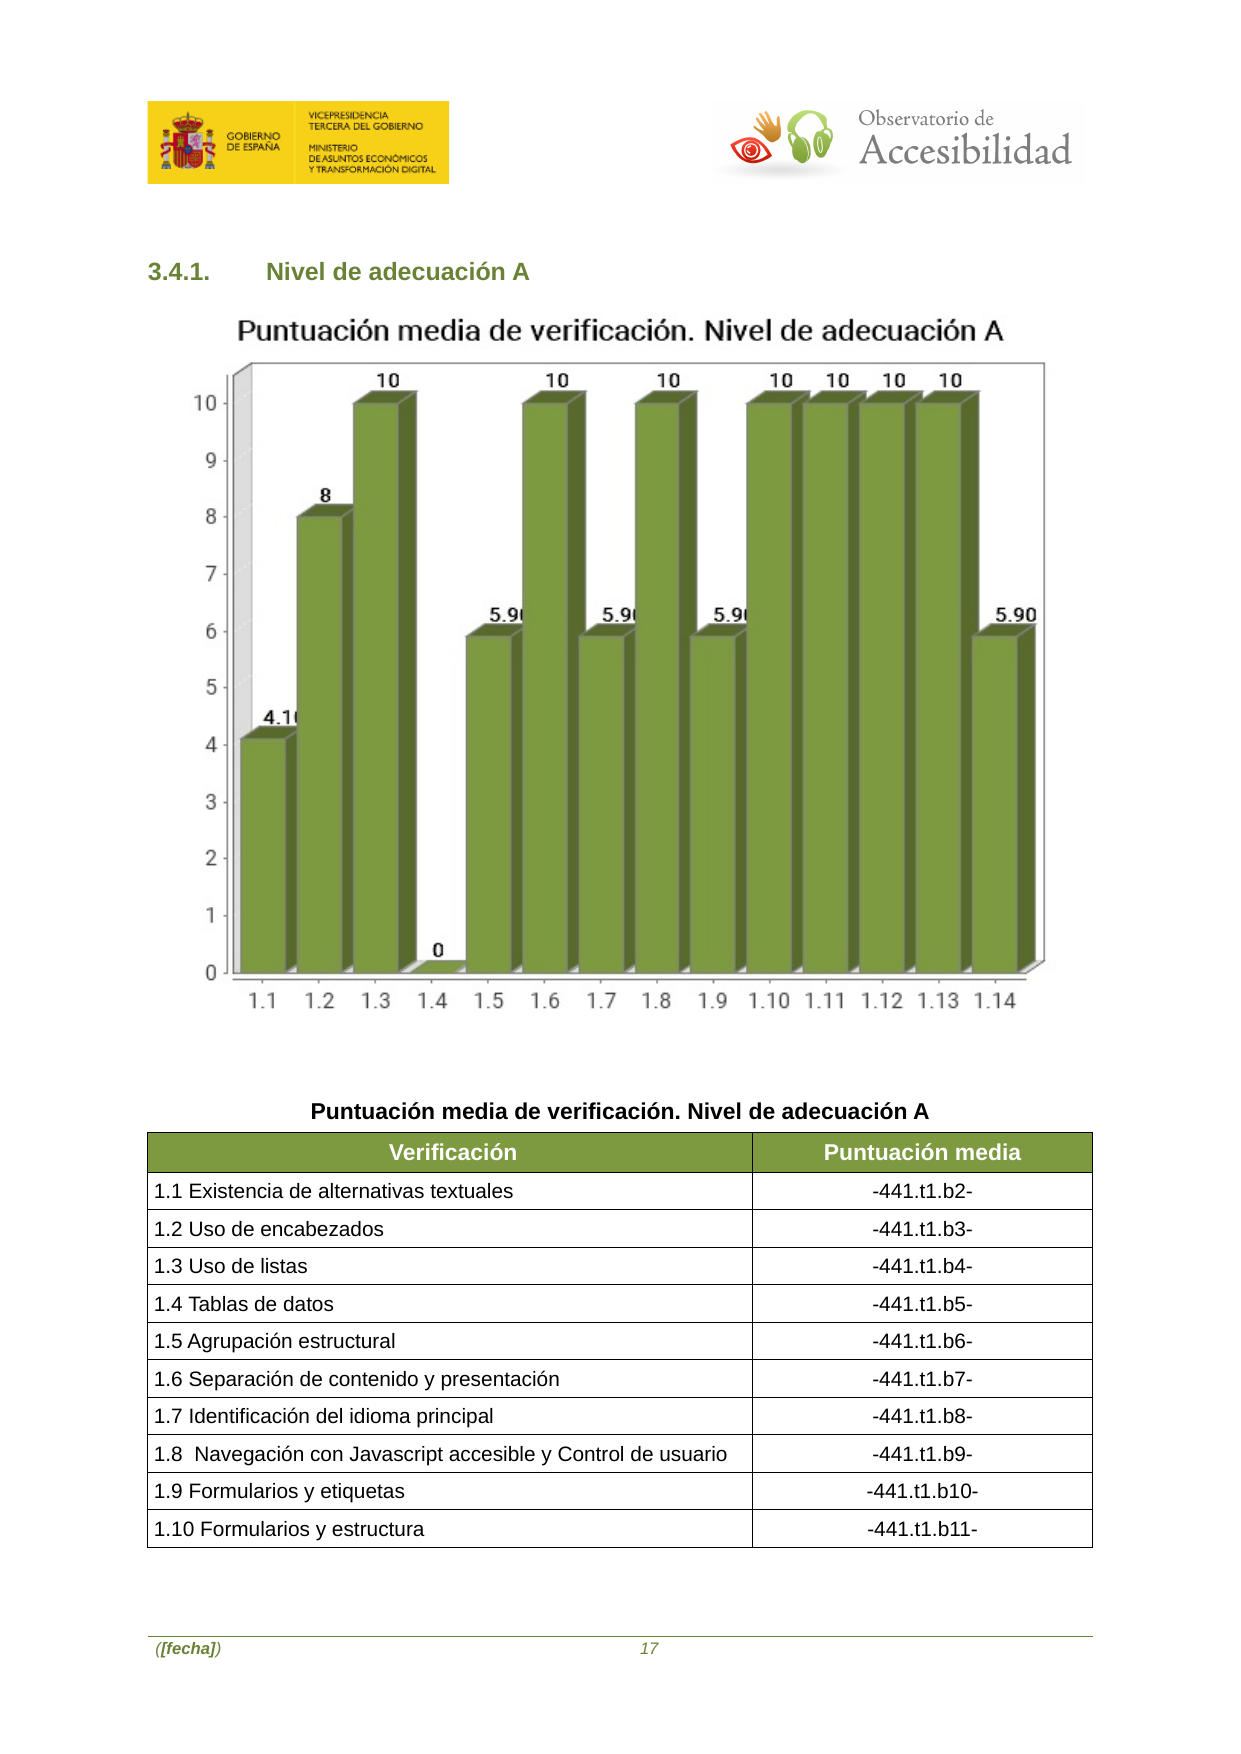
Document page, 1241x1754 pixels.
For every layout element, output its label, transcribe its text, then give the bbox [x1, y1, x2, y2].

table_cell 1.4 Tablas de datos [148, 1285, 752, 1322]
table_cell -441.t1.b10- [753, 1473, 1092, 1509]
table_cell -441.t1.b8- [753, 1398, 1092, 1434]
table_cell -441.t1.b2- [753, 1173, 1092, 1209]
table_cell -441.t1.b4- [753, 1248, 1092, 1284]
table_cell -441.t1.b3- [753, 1210, 1092, 1247]
picture [710, 101, 1086, 184]
table_cell -441.t1.b6- [753, 1323, 1092, 1359]
table_cell 1.8 Navegación con Javascript accesible y Control de usuario [148, 1435, 752, 1472]
subtitle Nivel de adecuación A [148, 257, 1092, 286]
table_cell 1.5 Agrupación estructural [148, 1323, 752, 1359]
table_cell 1.6 Separación de contenido y presentación [148, 1360, 752, 1397]
table_header Verificación [148, 1133, 752, 1172]
table_cell 1.10 Formularios y estructura [148, 1510, 752, 1547]
table_cell 1.7 Identificación del idioma principal [148, 1398, 752, 1434]
picture [178, 313, 1062, 1024]
table_cell 1.1 Existencia de alternativas textuales [148, 1173, 752, 1209]
table_cell 1.9 Formularios y etiquetas [148, 1473, 752, 1509]
table_header Puntuación media [753, 1133, 1092, 1172]
table_cell -441.t1.b9- [753, 1435, 1092, 1472]
table_cell -441.t1.b11- [753, 1510, 1092, 1547]
table_cell -441.t1.b5- [753, 1285, 1092, 1322]
table_cell 1.3 Uso de listas [148, 1248, 752, 1284]
text Puntuación media de verificación. Nivel de adecuación A [148, 1098, 1092, 1124]
table_cell -441.t1.b7- [753, 1360, 1092, 1397]
table_cell 1.2 Uso de encabezados [148, 1210, 752, 1247]
picture [147, 101, 450, 184]
